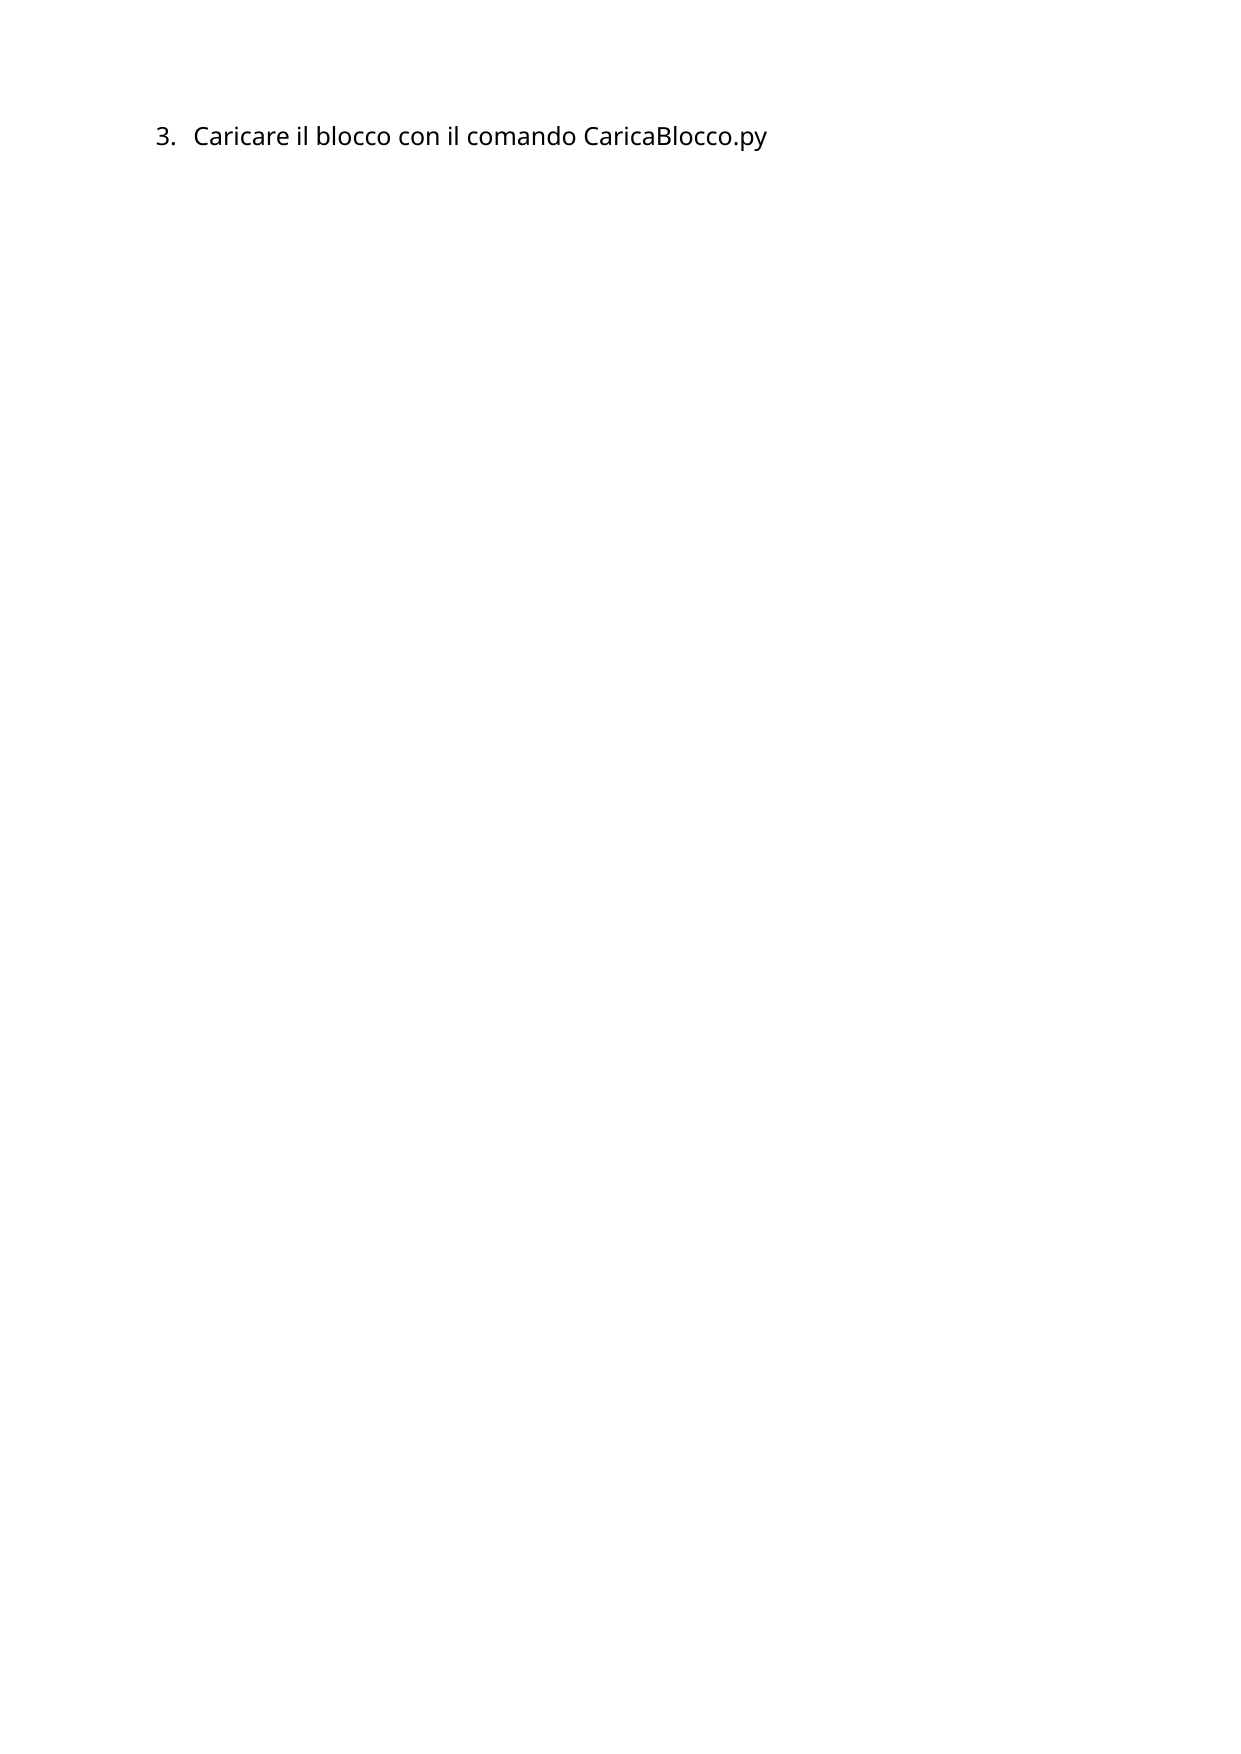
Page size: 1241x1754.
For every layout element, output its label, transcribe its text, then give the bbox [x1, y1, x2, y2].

list Caricare il blocco con il comando CaricaBlocco.py [156, 118, 1122, 152]
